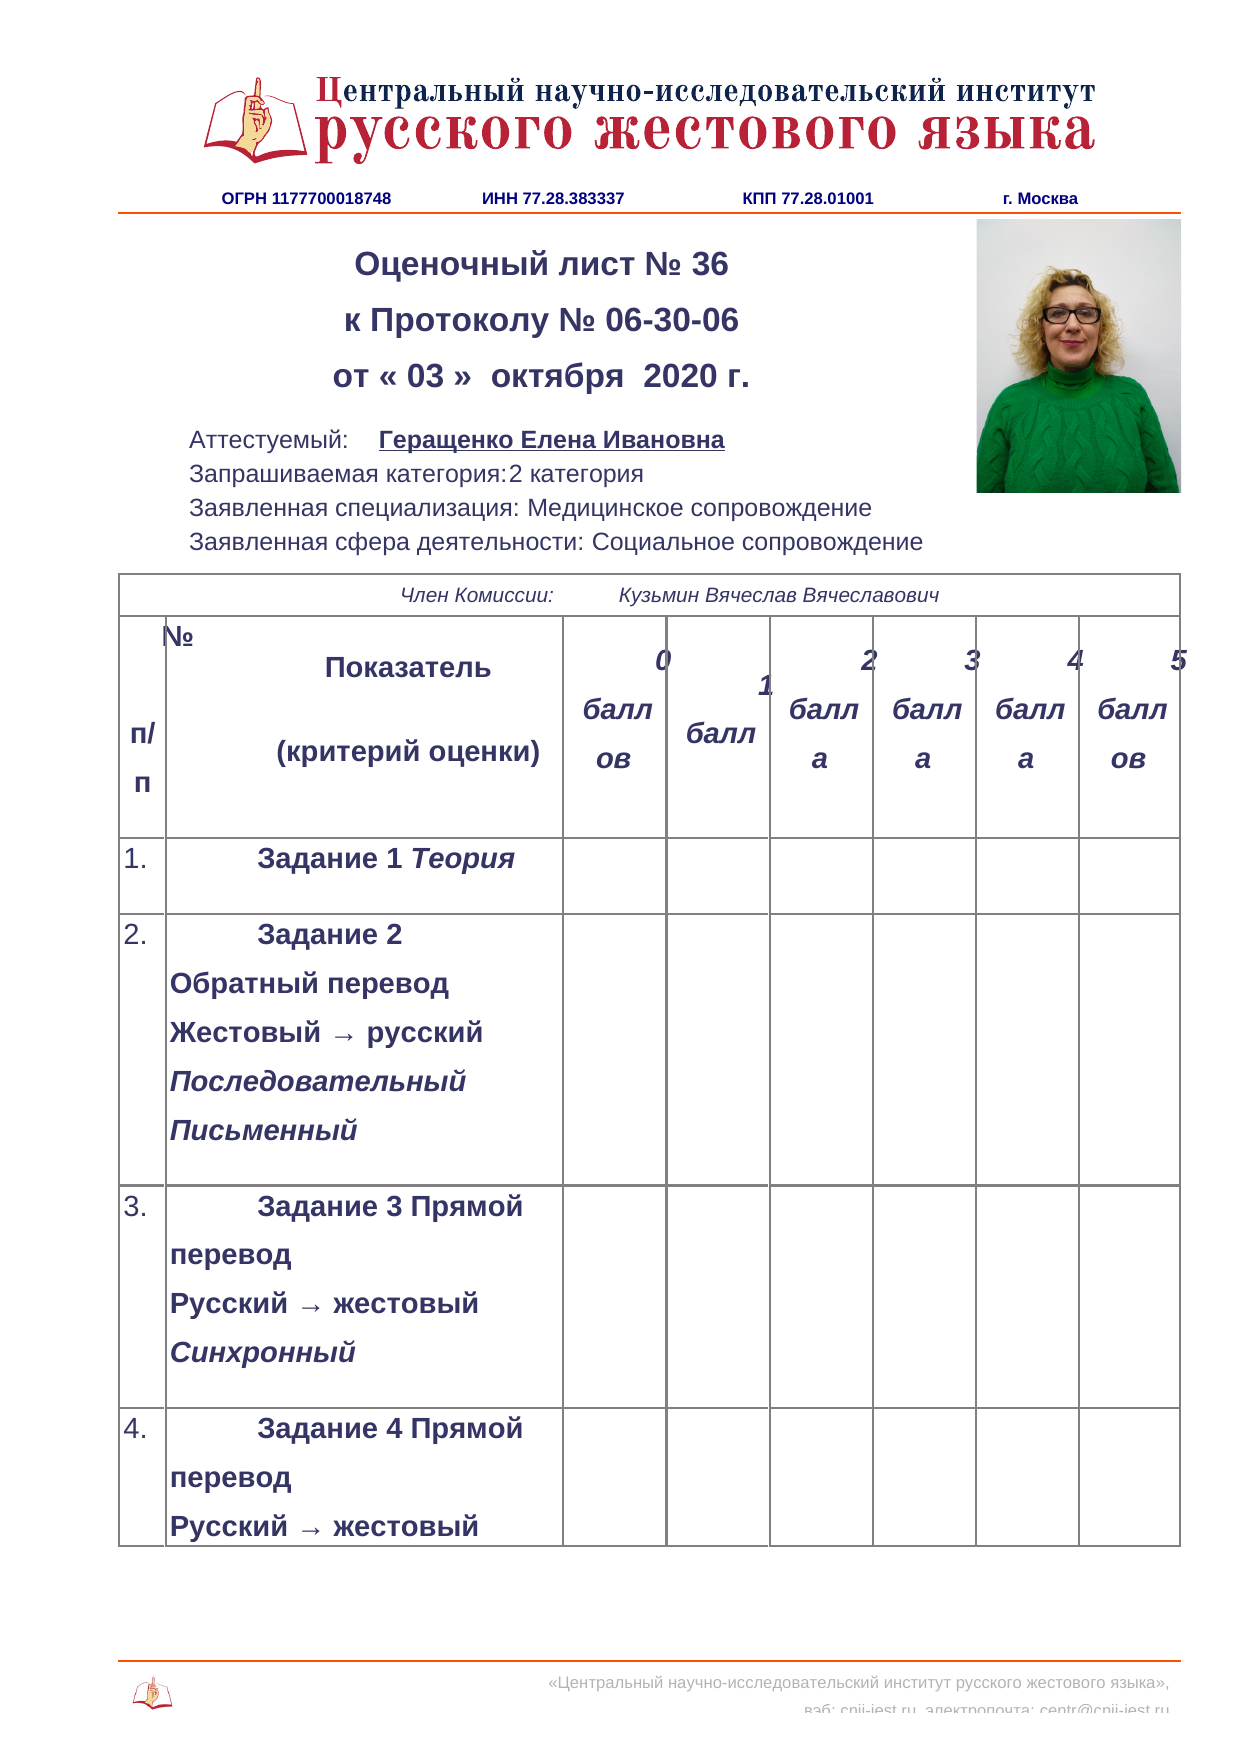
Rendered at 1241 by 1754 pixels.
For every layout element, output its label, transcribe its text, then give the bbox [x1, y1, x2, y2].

table_cell [564, 915, 665, 1184]
table_cell [874, 839, 975, 913]
table_cell [977, 1187, 1078, 1407]
table_cell [874, 915, 975, 1184]
table_cell [771, 839, 872, 913]
table_cell [874, 1187, 975, 1407]
table_cell Задание 3 Прямой перевод Русский → жестовый Синхронный [167, 1187, 562, 1407]
text Заявленная сфера деятельности: Социальное сопровождение [118, 527, 1181, 555]
table_header [118, 65, 1180, 183]
table_cell 1 балл [668, 617, 768, 837]
picture [129, 1673, 175, 1713]
table_cell [1080, 1409, 1179, 1545]
table_cell [977, 839, 1078, 913]
table_header [118, 64, 1181, 212]
table_cell [1080, 915, 1179, 1184]
table_cell [668, 915, 768, 1184]
table_cell 5 баллов [1080, 617, 1179, 837]
table_cell 4 балла [977, 617, 1078, 837]
table_cell [120, 915, 164, 1184]
table_cell [668, 839, 768, 913]
table_cell [977, 1409, 1078, 1545]
text Аттестуемый: Геращенко Елена Ивановна [118, 426, 976, 454]
table_cell [120, 839, 164, 913]
table_cell [977, 915, 1078, 1184]
table_header [118, 214, 1180, 219]
subtitle Оценочный лист № 36 к Протоколу № 06-30-06 от « 03 » октября 2020 г. [118, 244, 976, 394]
table_cell 2 балла [771, 617, 872, 837]
picture [976, 219, 1182, 493]
table_cell [120, 1187, 164, 1407]
table_cell № п/п [120, 617, 164, 837]
table_cell [771, 1409, 872, 1545]
table_cell [564, 839, 665, 913]
text Заявленная специализация: Медицинское сопровождение [118, 493, 1181, 521]
table_cell [874, 1409, 975, 1545]
table_cell Задание 4 Прямой перевод Русский → жестовый [167, 1409, 562, 1545]
table_header Член Комиссии: Кузьмин Вячеслав Вячеславович [120, 575, 1179, 615]
table_cell [771, 915, 872, 1184]
table_cell [564, 1409, 665, 1545]
table_cell Задание 1 Теория [167, 839, 562, 913]
table_cell Задание 2 Обратный перевод Жестовый → русский Последовательный Письменный [167, 915, 562, 1184]
table_cell [1080, 839, 1179, 913]
table_cell 3 балла [874, 617, 975, 837]
table_cell [771, 1187, 872, 1407]
table_cell [668, 1409, 768, 1545]
table_cell [1080, 1187, 1179, 1407]
table_cell Показатель (критерий оценки) [167, 617, 562, 837]
table_cell 0 баллов [564, 617, 665, 837]
table_cell [120, 1409, 164, 1545]
table_cell [668, 1187, 768, 1407]
table_cell [564, 1187, 665, 1407]
text Запрашиваемая категория: 2 категория [118, 459, 976, 487]
